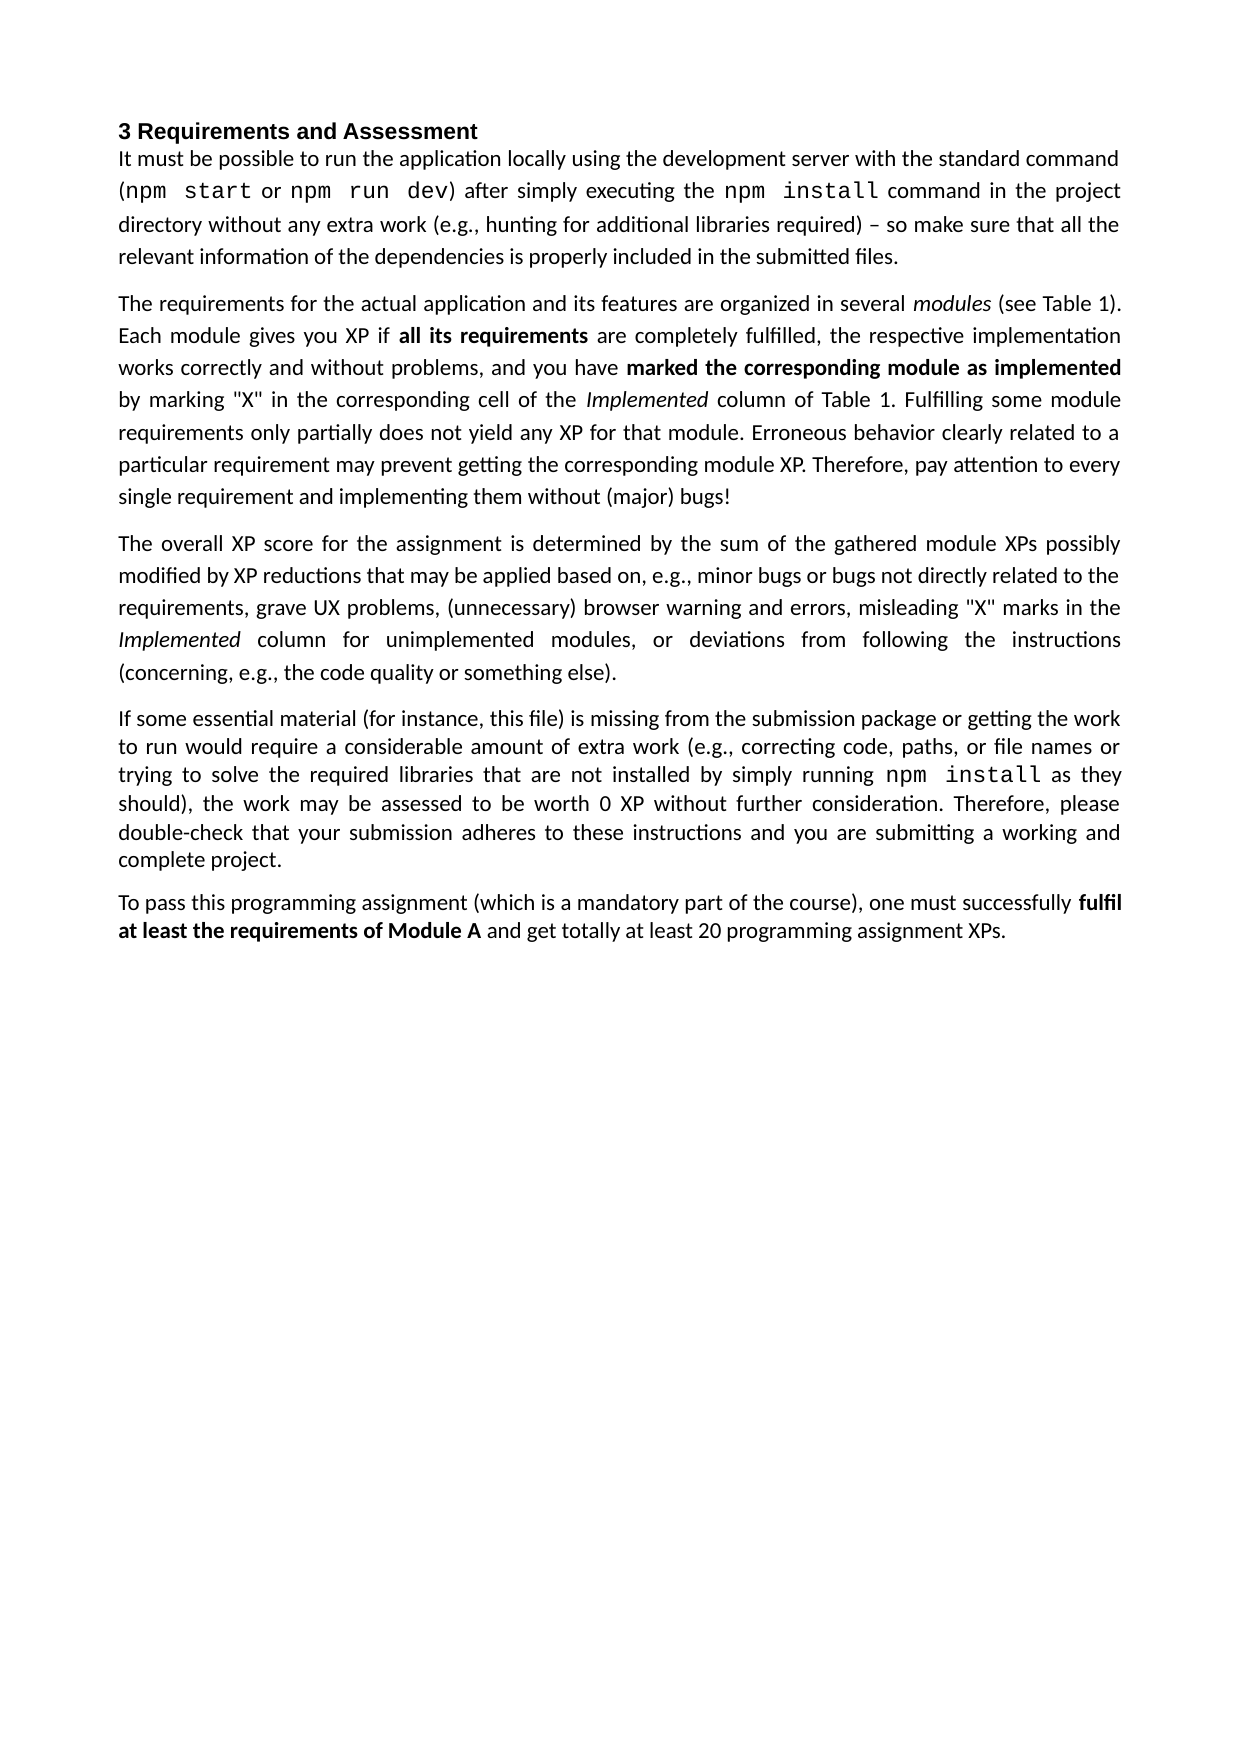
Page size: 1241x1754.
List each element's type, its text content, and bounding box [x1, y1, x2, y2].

text If some essential material (for instance, this file) is missing from the submission package or getting the work to run would require a considerable amount of extra work (e.g., correcting code, paths, or file names or trying to solve the required libraries that are not installed by simply running npm install as they should), the work may be assessed to be worth 0 XP without further consideration. Therefore, please double-check that your submission adheres to these instructions and you are submitting a working and complete project. [118, 704, 1122, 874]
text It must be possible to run the application locally using the development server with the standard command (npm start or npm run dev) after simply executing the npm install command in the project directory without any extra work (e.g., hunting for additional libraries required) – so make sure that all the relevant information of the dependencies is properly included in the submitted files. [118, 144, 1122, 270]
text The requirements for the actual application and its features are organized in several modules (see Table 1). Each module gives you XP if all its requirements are completely fulfilled, the respective implementation works correctly and without problems, and you have marked the corresponding module as implemented by marking "X" in the corresponding cell of the Implemented column of Table 1. Fulfilling some module requirements only partially does not yield any XP for that module. Erroneous behavior clearly related to a particular requirement may prevent getting the corresponding module XP. Therefore, pay attention to every single requirement and implementing them without (major) bugs! [118, 289, 1122, 510]
text The overall XP score for the assignment is determined by the sum of the gathered module XPs possibly modified by XP reductions that may be applied based on, e.g., minor bugs or bugs not directly related to the requirements, grave UX problems, (unnecessary) browser warning and errors, misleading "X" marks in the Implemented column for unimplemented modules, or deviations from following the instructions (concerning, e.g., the code quality or something else). [118, 529, 1122, 686]
subtitle 3 Requirements and Assessment [118, 118, 1122, 144]
text To pass this programming assignment (which is a mandatory part of the course), one must successfully fulfil at least the requirements of Module A and get totally at least 20 programming assignment XPs. [118, 888, 1122, 944]
